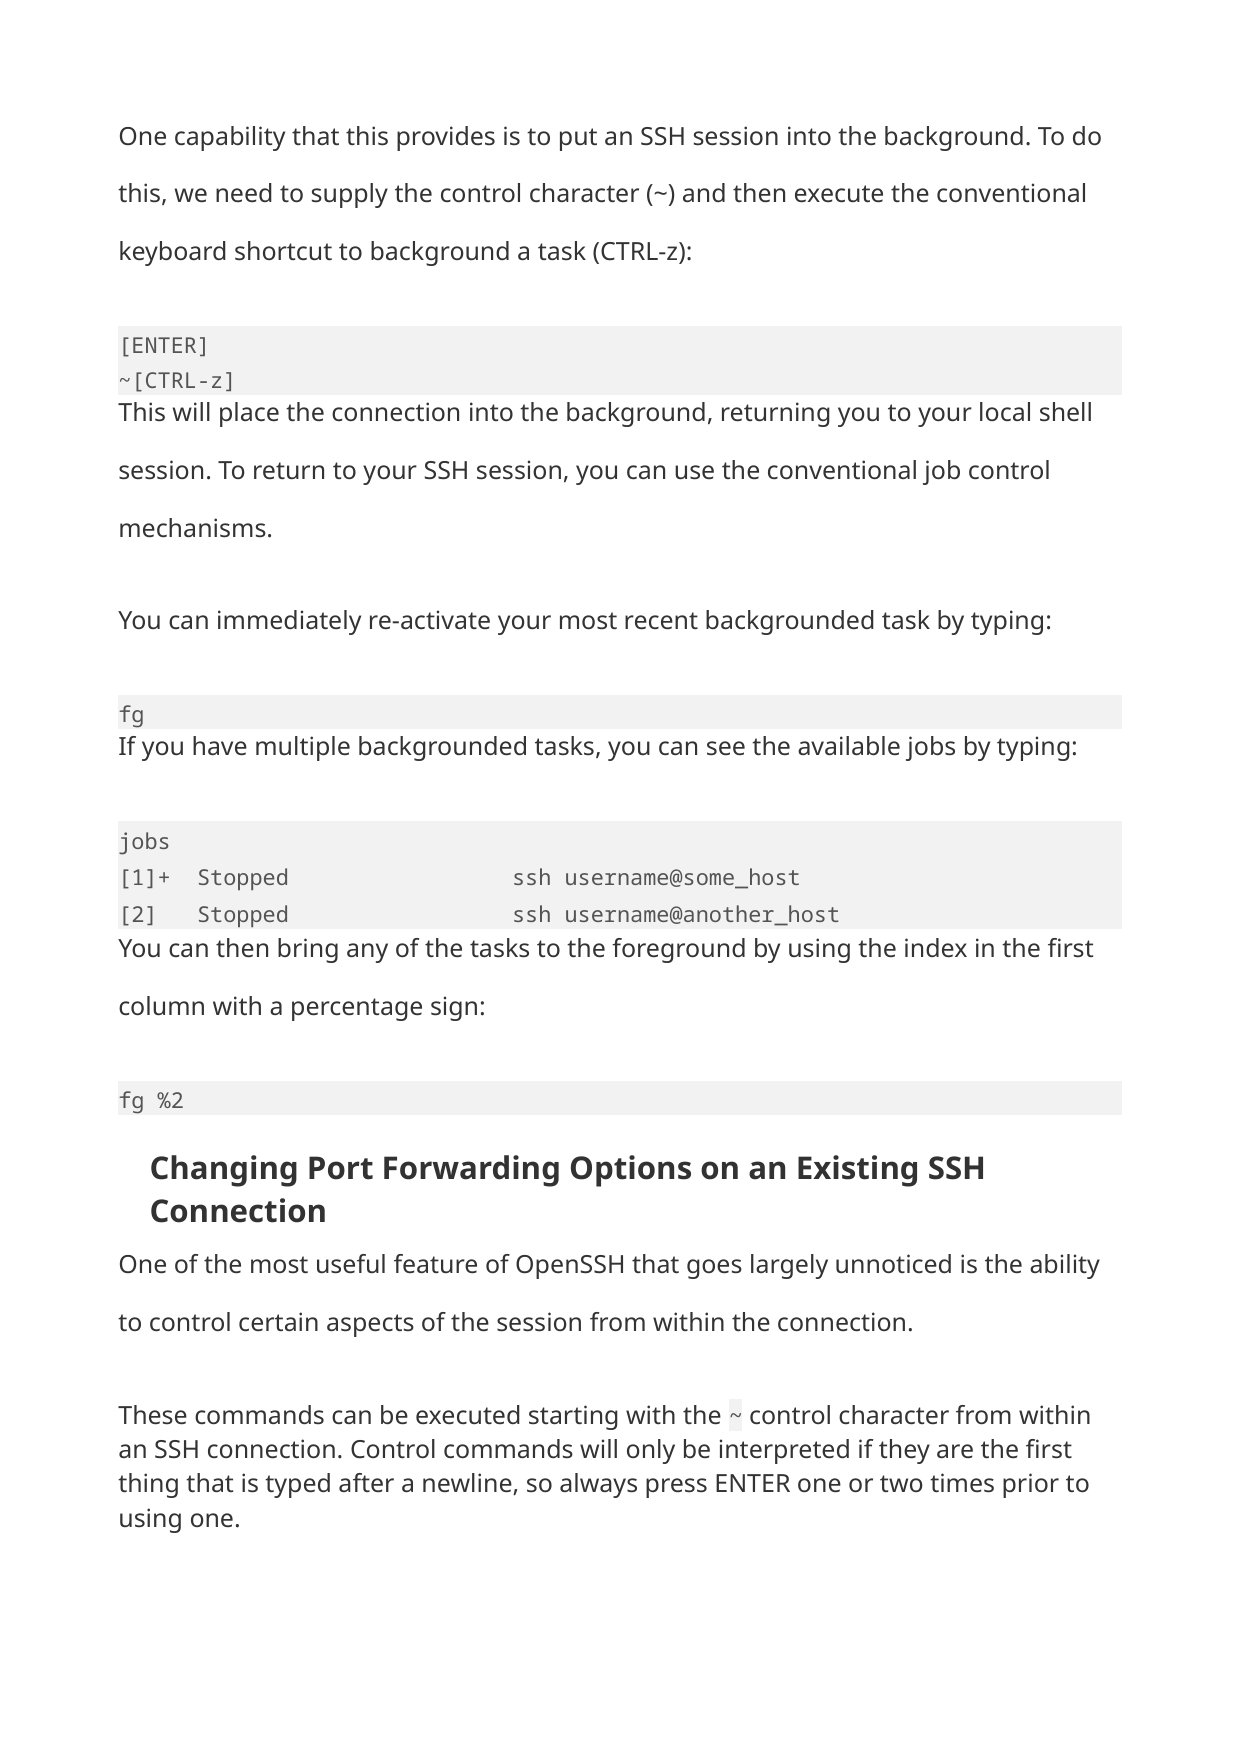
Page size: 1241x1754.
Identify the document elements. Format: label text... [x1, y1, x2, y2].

text You can then bring any of the tasks to the foreground by using the index in the first column with a percentage sign: [118, 931, 1122, 1022]
text fg %2 [118, 1081, 1122, 1115]
text ~[CTRL-z] [118, 360, 1122, 395]
text You can immediately re-activate your most recent backgrounded task by typing: [118, 602, 1122, 637]
text jobs [118, 821, 1122, 856]
text If you have multiple backgrounded tasks, you can see the available jobs by typing: [118, 729, 1122, 763]
text [1]+ Stopped ssh username@some_host [118, 857, 1122, 892]
subtitle Changing Port Forwarding Options on an Existing SSH Connection [149, 1146, 1091, 1231]
text [2] Stopped ssh username@another_host [118, 895, 1122, 929]
text One of the most useful feature of OpenSSH that goes largely unnoticed is the ability to control certain aspects of the session from within the connection. [118, 1247, 1122, 1339]
text One capability that this provides is to put an SSH session into the background. To do this, we need to supply the control character (~) and then execute the conventional keyboard shortcut to background a task (CTRL-z): [118, 118, 1122, 268]
text These commands can be executed starting with the ~ control character from within an SSH connection. Control commands will only be interpreted if they are the first thing that is typed after a newline, so always press ENTER one or two times prior to using one. [118, 1397, 1122, 1534]
text This will place the connection into the background, returning you to your local shell session. To return to your SSH session, you can use the conventional job control mechanisms. [118, 395, 1122, 544]
text [ENTER] [118, 326, 1122, 360]
text fg [118, 695, 1122, 729]
